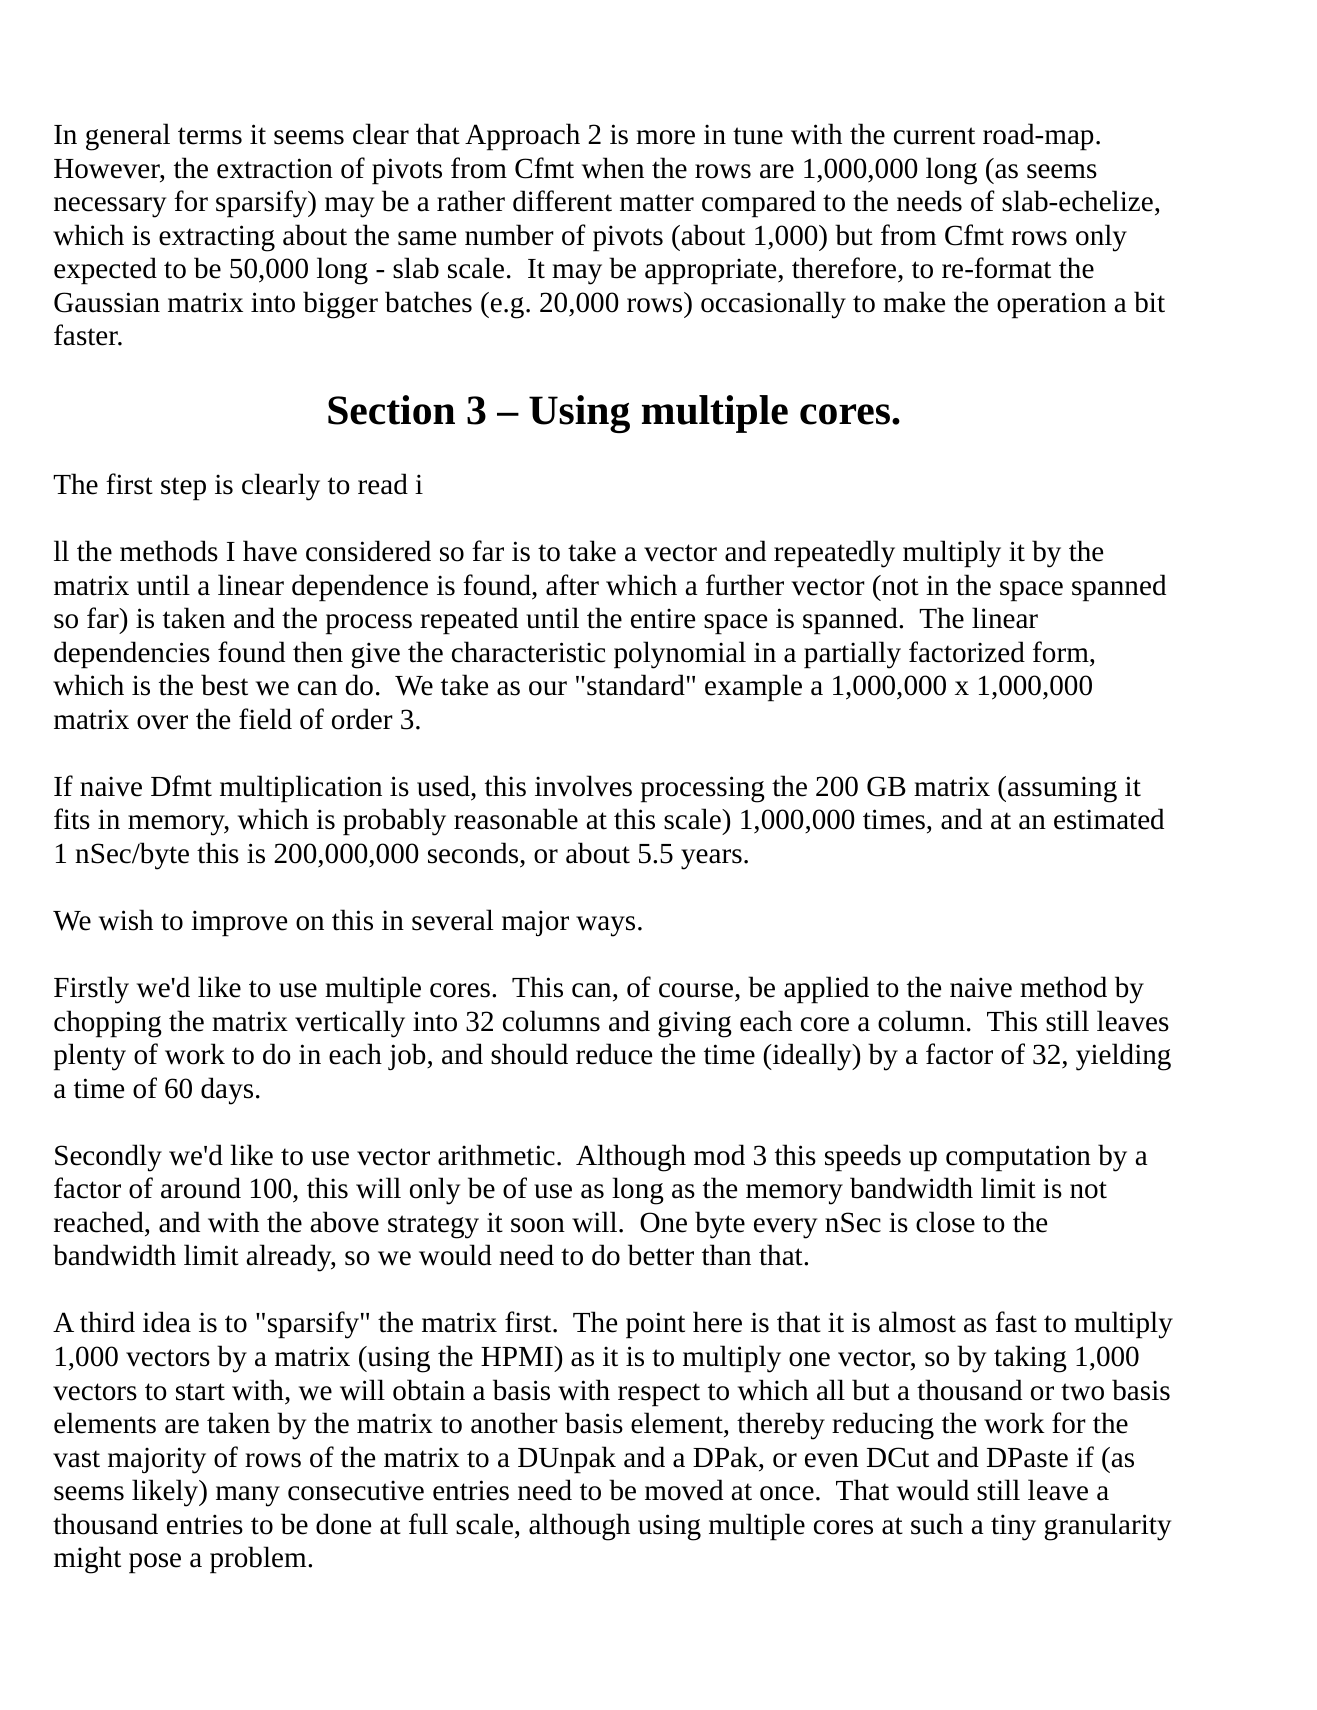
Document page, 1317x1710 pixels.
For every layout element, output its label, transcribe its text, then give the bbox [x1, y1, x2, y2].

text If naive Dfmt multiplication is used, this involves processing the 200 GB matrix (assuming it fits in memory, which is probably reasonable at this scale) 1,000,000 times, and at an estimated 1 nSec/byte this is 200,000,000 seconds, or about 5.5 years. [53, 769, 1174, 869]
text Section 3 – Using multiple cores. [53, 386, 1174, 433]
text A third idea is to "sparsify" the matrix first. The point here is that it is almost as fast to multiply 1,000 vectors by a matrix (using the HPMI) as it is to multiply one vector, so by taking 1,000 vectors to start with, we will obtain a basis with respect to which all but a thousand or two basis elements are taken by the matrix to another basis element, thereby reducing the work for the vast majority of rows of the matrix to a DUnpak and a DPak, or even DCut and DPaste if (as seems likely) many consecutive entries need to be moved at once. That would still leave a thousand entries to be done at full scale, although using multiple cores at such a tiny granularity might pose a problem. [53, 1306, 1174, 1574]
text ll the methods I have considered so far is to take a vector and repeatedly multiply it by the matrix until a linear dependence is found, after which a further vector (not in the space spanned so far) is taken and the process repeated until the entire space is spanned. The linear dependencies found then give the characteristic polynomial in a partially factorized form, which is the best we can do. We take as our "standard" example a 1,000,000 x 1,000,000 matrix over the field of order 3. [53, 534, 1174, 735]
text Secondly we'd like to use vector arithmetic. Although mod 3 this speeds up computation by a factor of around 100, this will only be of use as long as the memory bandwidth limit is not reached, and with the above strategy it soon will. One byte every nSec is close to the bandwidth limit already, so we would need to do better than that. [53, 1138, 1174, 1272]
text Firstly we'd like to use multiple cores. This can, of course, be applied to the naive method by chopping the matrix vertically into 32 columns and giving each core a column. This still leaves plenty of work to do in each job, and should reduce the time (ideally) by a factor of 32, yielding a time of 60 days. [53, 970, 1174, 1104]
text We wish to improve on this in several major ways. [53, 903, 1174, 937]
text The first step is clearly to read i [53, 467, 1174, 501]
text In general terms it seems clear that Approach 2 is more in tune with the current road-map. However, the extraction of pivots from Cfmt when the rows are 1,000,000 long (as seems necessary for sparsify) may be a rather different matter compared to the needs of slab-echelize, which is extracting about the same number of pivots (about 1,000) but from Cfmt rows only expected to be 50,000 long - slab scale. It may be appropriate, therefore, to re-format the Gaussian matrix into bigger batches (e.g. 20,000 rows) occasionally to make the operation a bit faster. [53, 117, 1174, 352]
